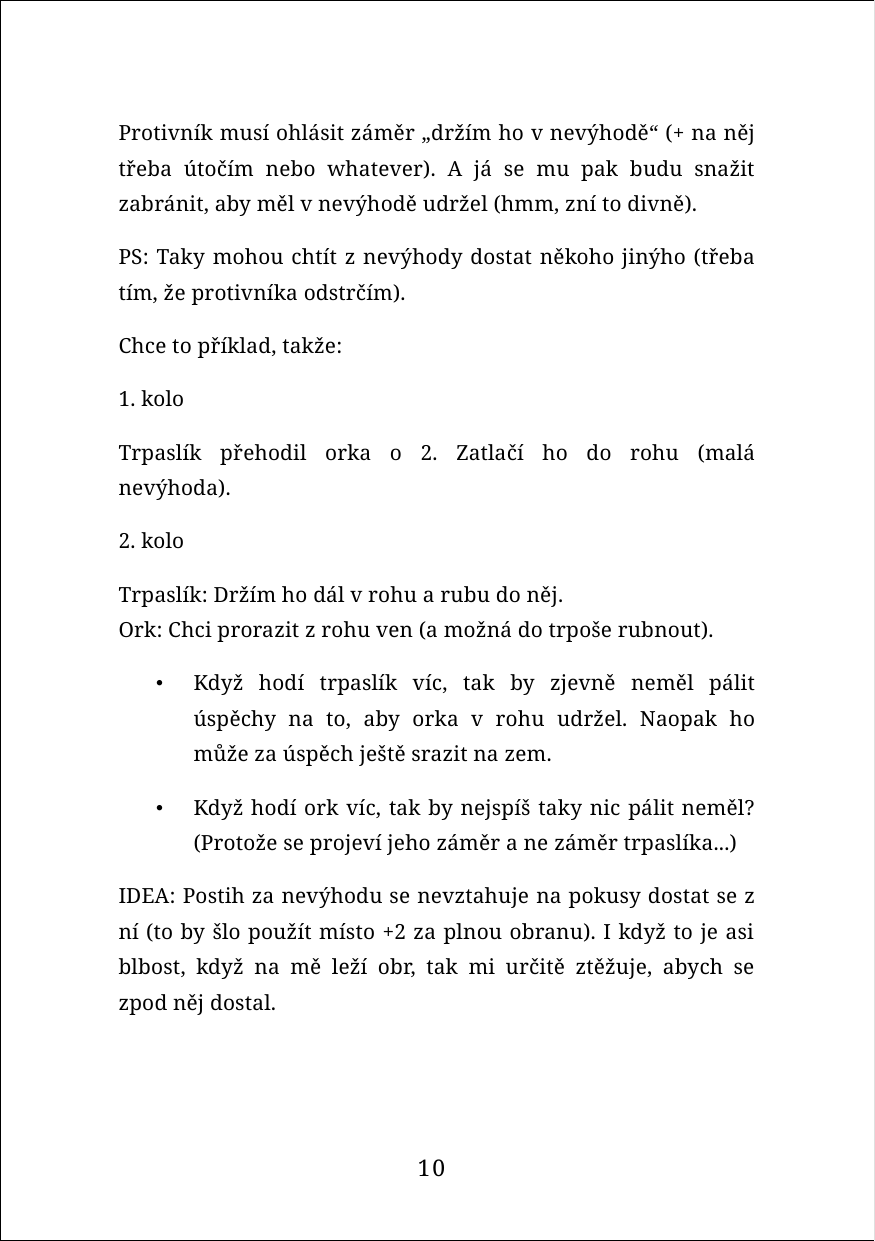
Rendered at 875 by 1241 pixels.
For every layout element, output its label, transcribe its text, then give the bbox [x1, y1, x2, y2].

text Chce to příklad, takže: [118, 331, 756, 360]
text 1. kolo [118, 384, 756, 413]
text 2. kolo [118, 526, 756, 555]
text Protivník musí ohlásit záměr „držím ho v nevýhodě“ (+ na něj třeba útočím nebo whatever). A já se mu pak budu snažit zabránit, aby měl v nevýhodě udržel (hmm, zní to divně). [118, 118, 756, 218]
text Trpaslík přehodil orka o 2. Zatlačí ho do rohu (malá nevýhoda). [118, 438, 756, 502]
list Když hodí ork víc, tak by nejspíš taky nic pálit neměl? (Protože se projeví jeho záměr a ne záměr trpaslíka...) [156, 793, 756, 857]
text IDEA: Postih za nevýhodu se nevztahuje na pokusy dostat se z ní (to by šlo použít místo +2 za plnou obranu). I když to je asi blbost, když na mě leží obr, tak mi určitě ztěžuje, abych se zpod něj dostal. [118, 881, 756, 1016]
list Když hodí trpaslík víc, tak by zjevně neměl pálit úspěchy na to, aby orka v rohu udržel. Naopak ho může za úspěch ještě srazit na zem. [156, 668, 756, 768]
text PS: Taky mohou chtít z nevýhody dostat někoho jinýho (třeba tím, že protivníka odstrčím). [118, 242, 756, 306]
text Trpaslík: Držím ho dál v rohu a rubu do něj. Ork: Chci prorazit z rohu ven (a možná do trpoše rubnout). [118, 580, 756, 644]
